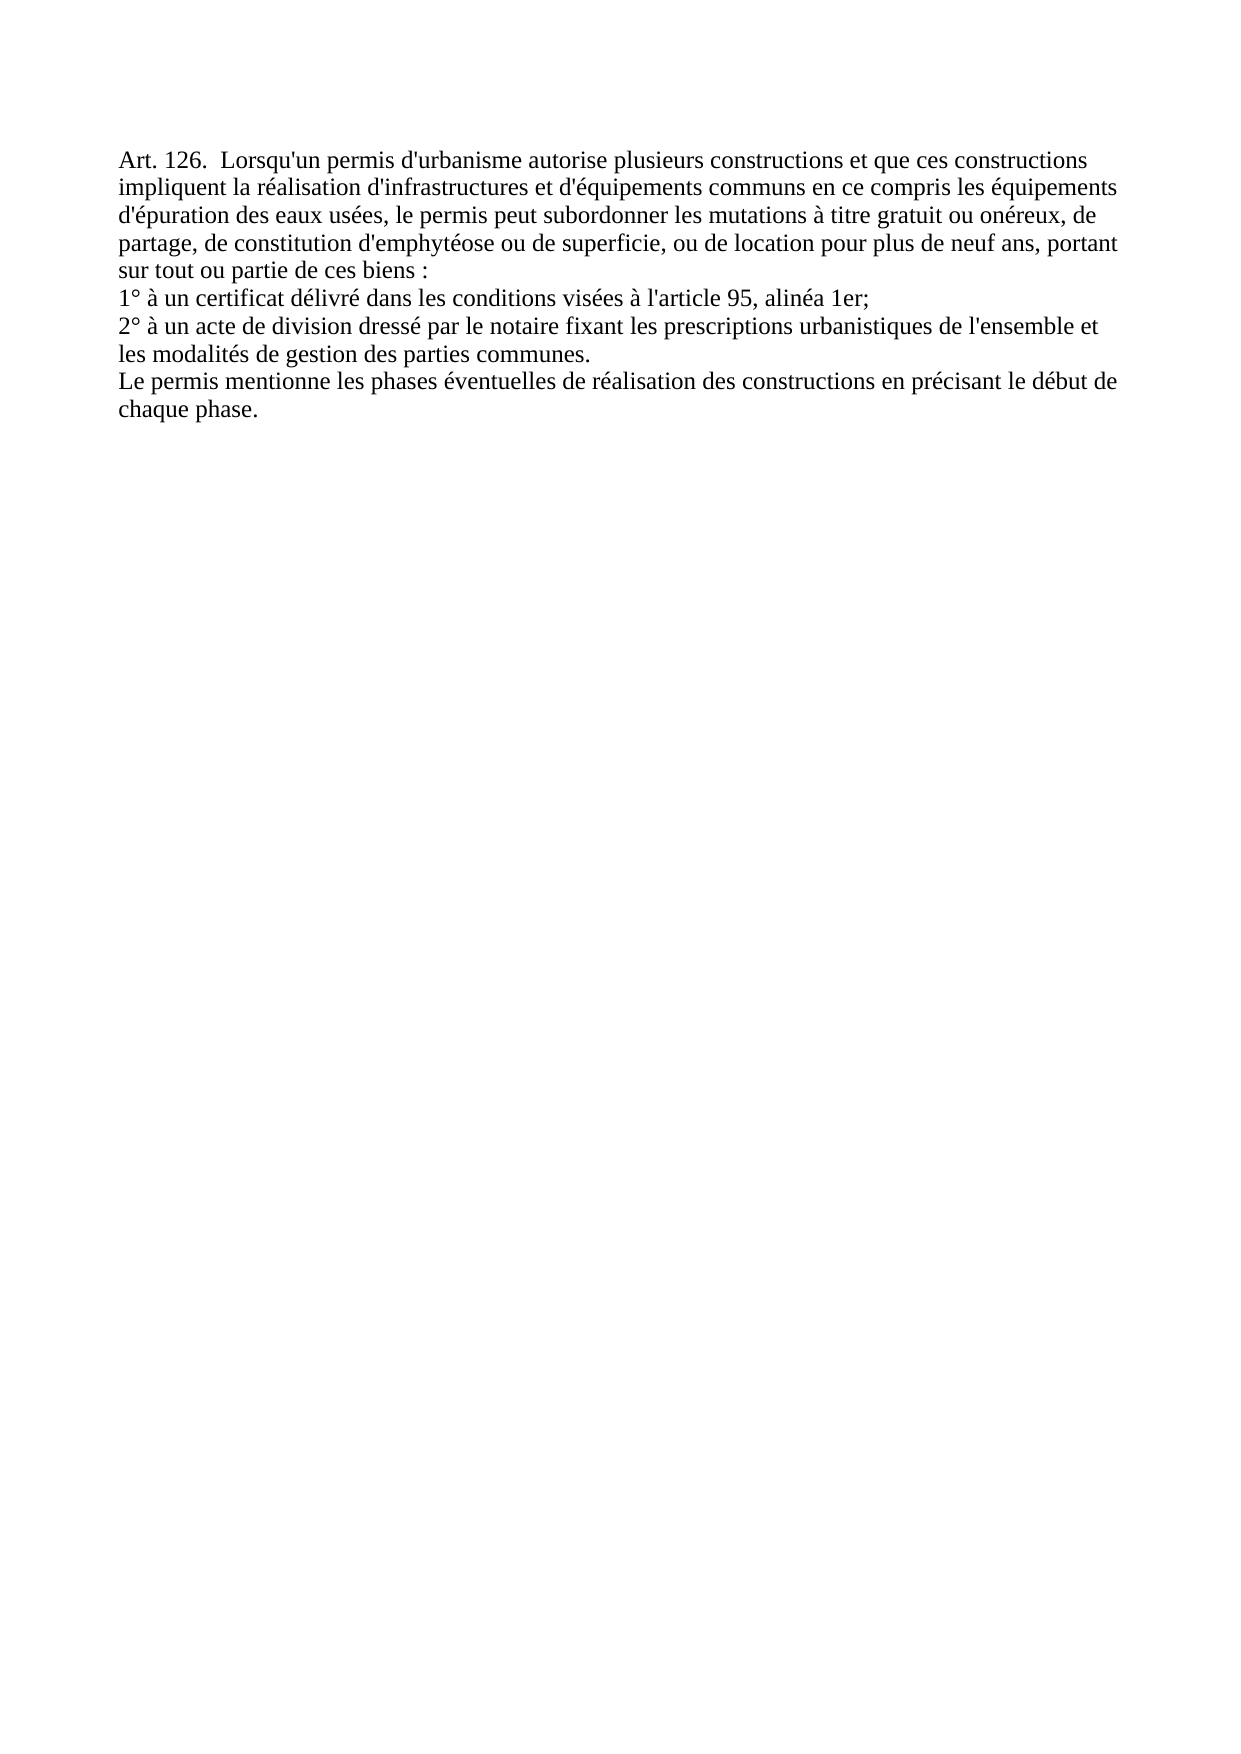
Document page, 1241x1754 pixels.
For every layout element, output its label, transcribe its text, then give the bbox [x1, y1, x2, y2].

text Art. 126. Lorsqu'un permis d'urbanisme autorise plusieurs constructions et que ces constructions impliquent la réalisation d'infrastructures et d'équipements communs en ce compris les équipements d'épuration des eaux usées, le permis peut subordonner les mutations à titre gratuit ou onéreux, de partage, de constitution d'emphytéose ou de superficie, ou de location pour plus de neuf ans, portant sur tout ou partie de ces biens : [118, 146, 1122, 284]
text 2° à un acte de division dressé par le notaire fixant les prescriptions urbanistiques de l'ensemble et les modalités de gestion des parties communes. [118, 312, 1122, 367]
text Le permis mentionne les phases éventuelles de réalisation des constructions en précisant le début de chaque phase. [118, 367, 1122, 423]
text 1° à un certificat délivré dans les conditions visées à l'article 95, alinéa 1er; [118, 284, 1122, 312]
